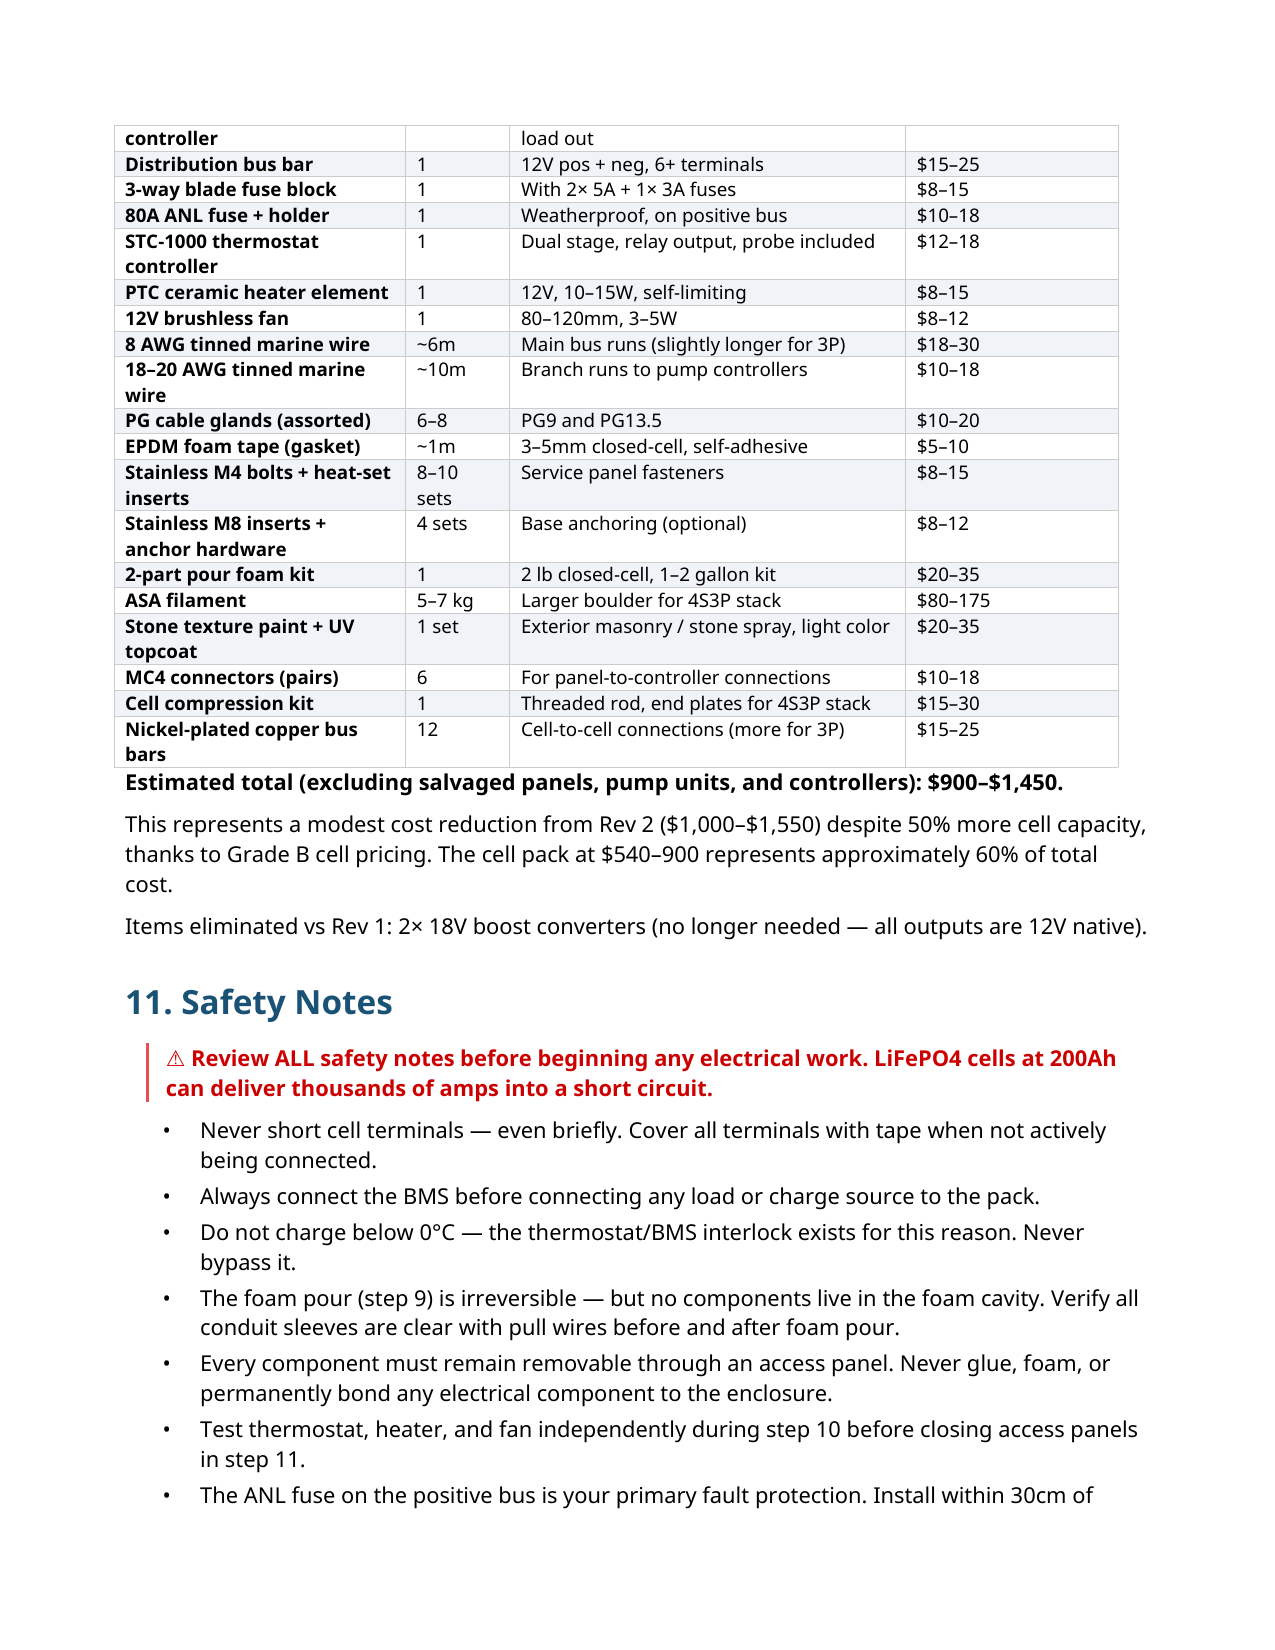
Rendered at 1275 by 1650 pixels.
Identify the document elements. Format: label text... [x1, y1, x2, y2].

table_cell 5–7 kg [406, 588, 509, 613]
table_cell $20–35 [906, 614, 1118, 664]
table_cell 6 [406, 665, 509, 690]
table_cell Larger boulder for 4S3P stack [510, 588, 905, 613]
table_cell 12V brushless fan [115, 306, 405, 331]
table_cell For panel-to-controller connections [510, 665, 905, 690]
table_cell Threaded rod, end plates for 4S3P stack [510, 691, 905, 716]
table_cell 1 [406, 203, 509, 228]
table_cell $20–35 [906, 563, 1118, 587]
table_cell Dual stage, relay output, probe included [510, 229, 905, 279]
table_cell 80–120mm, 3–5W [510, 306, 905, 331]
table_cell load out [510, 126, 905, 151]
subtitle 11. Safety Notes [125, 979, 1150, 1024]
table_cell 1 [406, 563, 509, 587]
text This represents a modest cost reduction from Rev 2 ($1,000–$1,550) despite 50% more cell capacity, thanks to Grade B cell pricing. The cell pack at $540–900 represents approximately 60% of total cost. [125, 809, 1150, 899]
table_cell $10–18 [906, 665, 1118, 690]
table_cell PTC ceramic heater element [115, 280, 405, 305]
table_cell controller [115, 126, 405, 151]
table_cell 1 [406, 152, 509, 176]
table_cell [906, 126, 1118, 151]
table_cell 4 sets [406, 511, 509, 562]
table_cell Stainless M4 bolts + heat-set inserts [115, 460, 405, 510]
table_cell MC4 connectors (pairs) [115, 665, 405, 690]
table_cell 2-part pour foam kit [115, 563, 405, 587]
table_cell $10–18 [906, 203, 1118, 228]
list Every component must remain removable through an access panel. Never glue, foam, or permanently bond any electrical component to the enclosure. [162, 1348, 1150, 1408]
table_cell Stainless M8 inserts + anchor hardware [115, 511, 405, 562]
list The foam pour (step 9) is irreversible — but no components live in the foam cavity. Verify all conduit sleeves are clear with pull wires before and after foam pour. [162, 1283, 1150, 1342]
table_cell $10–18 [906, 357, 1118, 408]
table_cell 2 lb closed-cell, 1–2 gallon kit [510, 563, 905, 587]
table_cell $8–12 [906, 306, 1118, 331]
table_cell 12 [406, 717, 509, 767]
table_cell 18–20 AWG tinned marine wire [115, 357, 405, 408]
table_cell Base anchoring (optional) [510, 511, 905, 562]
table_cell Cell compression kit [115, 691, 405, 716]
table_cell EPDM foam tape (gasket) [115, 434, 405, 459]
table_cell ~1m [406, 434, 509, 459]
table_cell Weatherproof, on positive bus [510, 203, 905, 228]
table_cell $5–10 [906, 434, 1118, 459]
table_cell $12–18 [906, 229, 1118, 279]
table_cell ASA filament [115, 588, 405, 613]
table_cell 1 [406, 229, 509, 279]
table_cell 12V pos + neg, 6+ terminals [510, 152, 905, 176]
text ⚠ Review ALL safety notes before beginning any electrical work. LiFePO4 cells at 200Ah can deliver thousands of amps into a short circuit. [149, 1043, 1150, 1102]
table_cell $18–30 [906, 332, 1118, 356]
table_cell 3–5mm closed-cell, self-adhesive [510, 434, 905, 459]
table_cell ~6m [406, 332, 509, 356]
text Estimated total (excluding salvaged panels, pump units, and controllers): $900–$1,450. [125, 767, 1150, 797]
table_cell ~10m [406, 357, 509, 408]
table_cell With 2× 5A + 1× 3A fuses [510, 177, 905, 202]
table_cell PG9 and PG13.5 [510, 409, 905, 433]
table_cell $8–15 [906, 460, 1118, 510]
table_cell Cell-to-cell connections (more for 3P) [510, 717, 905, 767]
list Do not charge below 0°C — the thermostat/BMS interlock exists for this reason. Never bypass it. [162, 1217, 1150, 1276]
table_cell $8–15 [906, 280, 1118, 305]
table_cell 1 [406, 306, 509, 331]
table_cell $15–30 [906, 691, 1118, 716]
table_cell $15–25 [906, 717, 1118, 767]
table_cell $8–15 [906, 177, 1118, 202]
table_cell $80–175 [906, 588, 1118, 613]
table_cell Exterior masonry / stone spray, light color [510, 614, 905, 664]
table_cell 12V, 10–15W, self-limiting [510, 280, 905, 305]
list Test thermostat, heater, and fan independently during step 10 before closing access panels in step 11. [162, 1414, 1150, 1474]
table_cell [406, 126, 509, 151]
list The ANL fuse on the positive bus is your primary fault protection. Install within 30cm of [162, 1480, 1150, 1510]
table_cell 1 set [406, 614, 509, 664]
table_cell 6–8 [406, 409, 509, 433]
table_cell 80A ANL fuse + holder [115, 203, 405, 228]
list Never short cell terminals — even briefly. Cover all terminals with tape when not actively being connected. [162, 1115, 1150, 1174]
table_cell 3-way blade fuse block [115, 177, 405, 202]
table_cell $15–25 [906, 152, 1118, 176]
table_cell Distribution bus bar [115, 152, 405, 176]
table_cell Nickel-plated copper bus bars [115, 717, 405, 767]
table_cell 1 [406, 280, 509, 305]
table_cell 8–10 sets [406, 460, 509, 510]
table_cell $10–20 [906, 409, 1118, 433]
table_cell 1 [406, 691, 509, 716]
list Always connect the BMS before connecting any load or charge source to the pack. [162, 1181, 1150, 1211]
table_cell 8 AWG tinned marine wire [115, 332, 405, 356]
table_cell $8–12 [906, 511, 1118, 562]
table_cell PG cable glands (assorted) [115, 409, 405, 433]
table_cell Stone texture paint + UV topcoat [115, 614, 405, 664]
text Items eliminated vs Rev 1: 2× 18V boost converters (no longer needed — all outputs are 12V native). [125, 911, 1150, 941]
table_cell STC-1000 thermostat controller [115, 229, 405, 279]
table_cell Branch runs to pump controllers [510, 357, 905, 408]
table_cell Main bus runs (slightly longer for 3P) [510, 332, 905, 356]
table_cell Service panel fasteners [510, 460, 905, 510]
table_cell 1 [406, 177, 509, 202]
